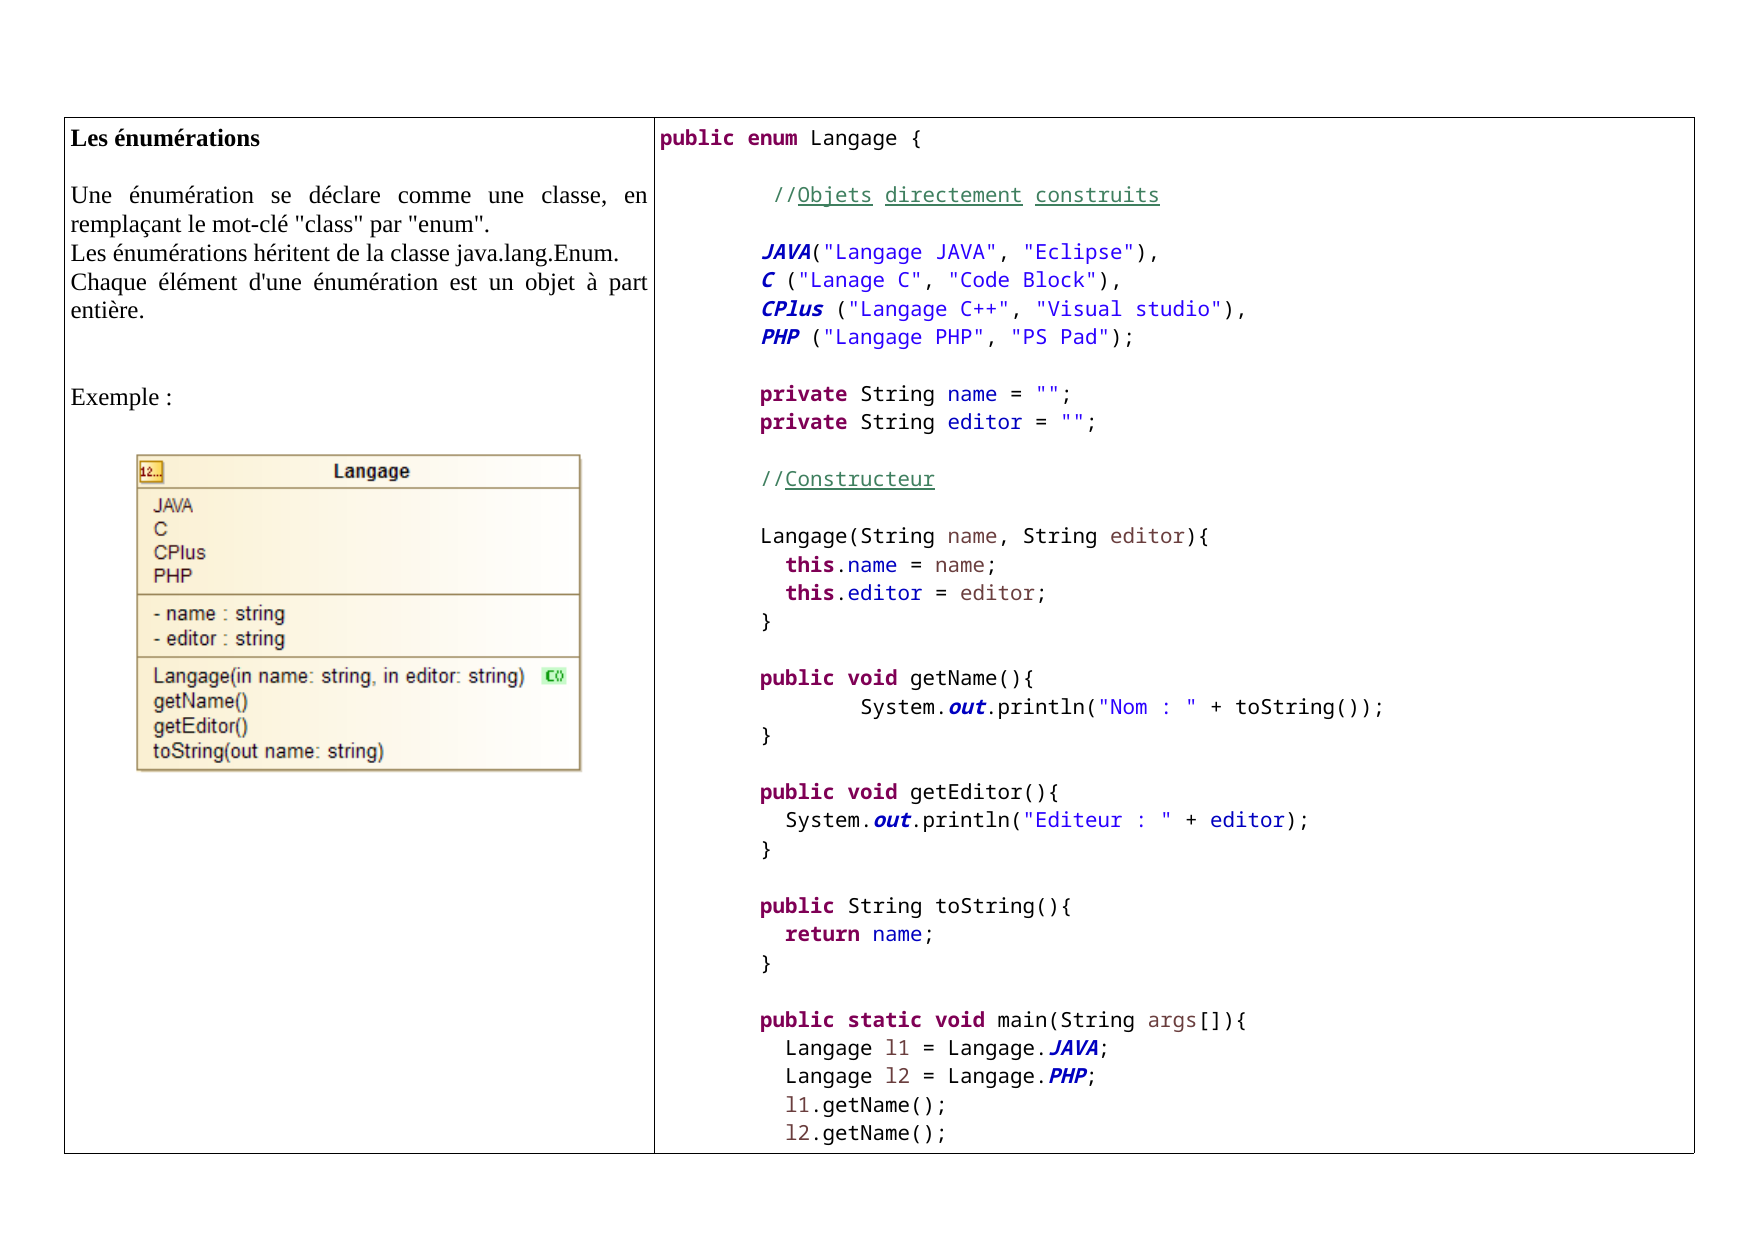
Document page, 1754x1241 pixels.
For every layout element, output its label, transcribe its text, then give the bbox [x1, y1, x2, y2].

table_header public enum Langage { //Objets directement construits JAVA("Langage JAVA", "Eclipse"), C ("Lanage C", "Code Block"), CPlus ("Langage C++", "Visual studio"), PHP ("Langage PHP", "PS Pad"); private String name = ""; private String editor = ""; //Constructeur Langage(String name, String editor){ this.name = name; this.editor = editor; } public void getName(){ System.out.println("Nom : " + toString()); } public void getEditor(){ System.out.println("Editeur : " + editor); } public String toString(){ return name; } public static void main(String args[]){ Langage l1 = Langage.JAVA; Langage l2 = Langage.PHP; l1.getName(); l2.getName(); [655, 118, 1694, 1153]
table_header Les énumérations Une énumération se déclare comme une classe, en remplaçant le mot-clé "class" par "enum". Les énumérations héritent de la classe java.lang.Enum. Chaque élément d'une énumération est un objet à part entière. Exemple : [65, 118, 654, 1153]
picture [121, 439, 598, 788]
